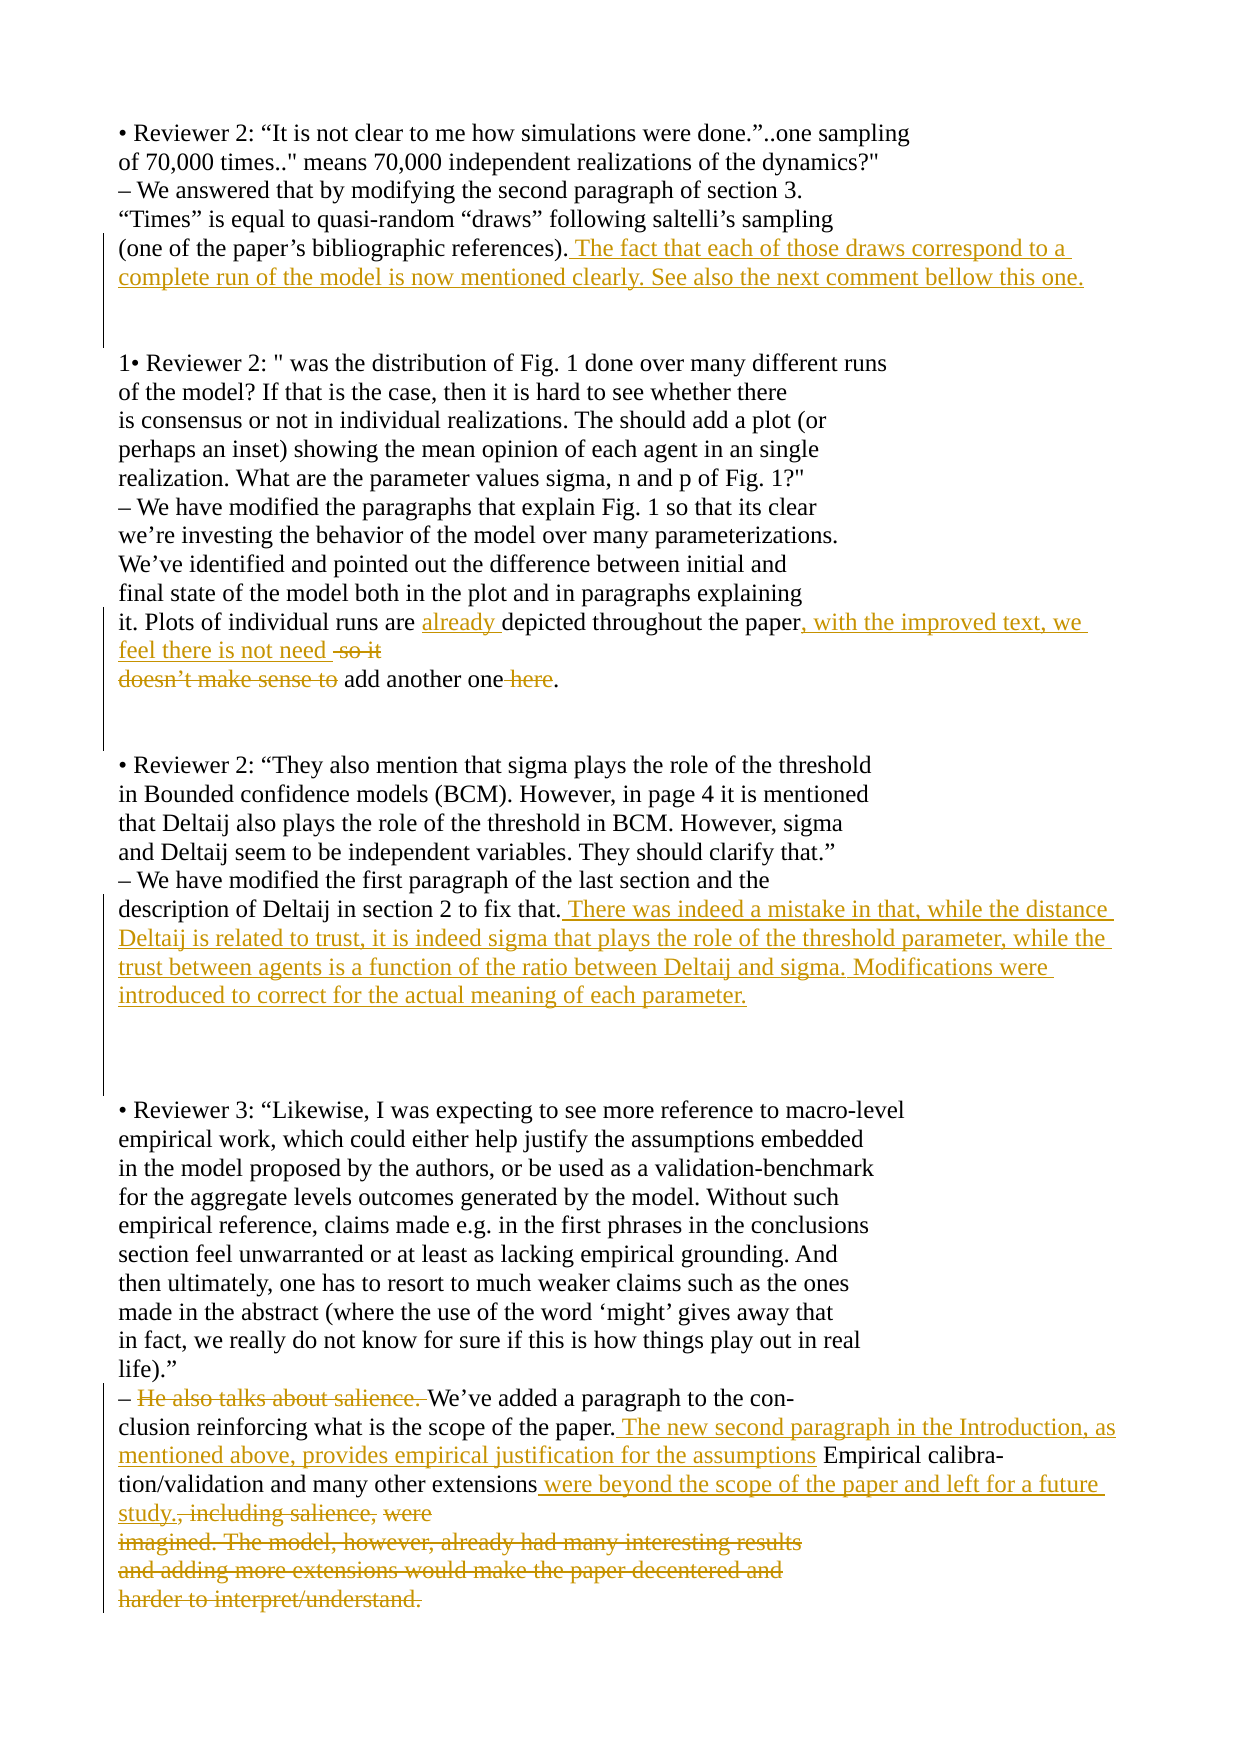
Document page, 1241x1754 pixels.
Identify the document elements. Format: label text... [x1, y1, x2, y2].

text in Bounded confidence models (BCM). However, in page 4 it is mentioned [118, 779, 1122, 808]
text for the aggregate levels outcomes generated by the model. Without such [118, 1182, 1122, 1211]
text “Times” is equal to quasi-random “draws” following saltelli’s sampling [118, 204, 1122, 233]
text it. Plots of individual runs are already depicted throughout the paper, with the improved text, we feel there is not need add another one. [118, 607, 1122, 664]
text • Reviewer 3: “Likewise, I was expecting to see more reference to macro-level [118, 1096, 1122, 1124]
text of the model? If that is the case, then it is hard to see whether there [118, 377, 1122, 406]
text in the model proposed by the authors, or be used as a validation-benchmark [118, 1153, 1122, 1182]
text description of Deltaij in section 2 to fix that. There was indeed a mistake in that, while the distance Deltaij is related to trust, it is indeed sigma that plays the role of the threshold parameter, while the trust between agents is a function of the ratio between Deltaij and sigma. Modifications were introduced to correct for the actual meaning of each parameter. [118, 894, 1122, 1009]
text • Reviewer 2: “They also mention that sigma plays the role of the threshold [118, 751, 1122, 779]
text empirical work, which could either help justify the assumptions embedded [118, 1124, 1122, 1153]
text and Deltaij seem to be independent variables. They should clarify that.” [118, 837, 1122, 866]
text (one of the paper’s bibliographic references). The fact that each of those draws correspond to a complete run of the model is now mentioned clearly. See also the next comment bellow this one. [118, 233, 1122, 291]
text We’ve identified and pointed out the difference between initial and [118, 549, 1122, 578]
text • Reviewer 2: “It is not clear to me how simulations were done.”..one sampling [118, 118, 1122, 147]
text then ultimately, one has to resort to much weaker claims such as the ones [118, 1268, 1122, 1297]
text tion/validation and many other extensions were beyond the scope of the paper and left for a future study. [118, 1469, 1122, 1527]
text is consensus or not in individual realizations. The should add a plot (or [118, 406, 1122, 434]
text section feel unwarranted or at least as lacking empirical grounding. And [118, 1239, 1122, 1268]
text of 70,000 times.." means 70,000 independent realizations of the dynamics?" [118, 147, 1122, 176]
text – We have modified the first paragraph of the last section and the [118, 866, 1122, 894]
text that Deltaij also plays the role of the threshold in BCM. However, sigma [118, 808, 1122, 837]
text made in the abstract (where the use of the word ‘might’ gives away that [118, 1297, 1122, 1326]
text in fact, we really do not know for sure if this is how things play out in real [118, 1326, 1122, 1354]
text clusion reinforcing what is the scope of the paper. The new second paragraph in the Introduction, as mentioned above, provides empirical justification for the assumptions Empirical calibra- [118, 1412, 1122, 1469]
text we’re investing the behavior of the model over many parameterizations. [118, 521, 1122, 549]
text final state of the model both in the plot and in paragraphs explaining [118, 578, 1122, 607]
text realization. What are the parameter values sigma, n and p of Fig. 1?" [118, 463, 1122, 492]
text empirical reference, claims made e.g. in the first phrases in the conclusions [118, 1211, 1122, 1239]
text – We have modified the paragraphs that explain Fig. 1 so that its clear [118, 492, 1122, 521]
text 1• Reviewer 2: " was the distribution of Fig. 1 done over many different runs [118, 348, 1122, 377]
text – We answered that by modifying the second paragraph of section 3. [118, 176, 1122, 204]
text – We’ve added a paragraph to the con- [118, 1383, 1122, 1412]
text perhaps an inset) showing the mean opinion of each agent in an single [118, 434, 1122, 463]
text life).” [118, 1354, 1122, 1383]
